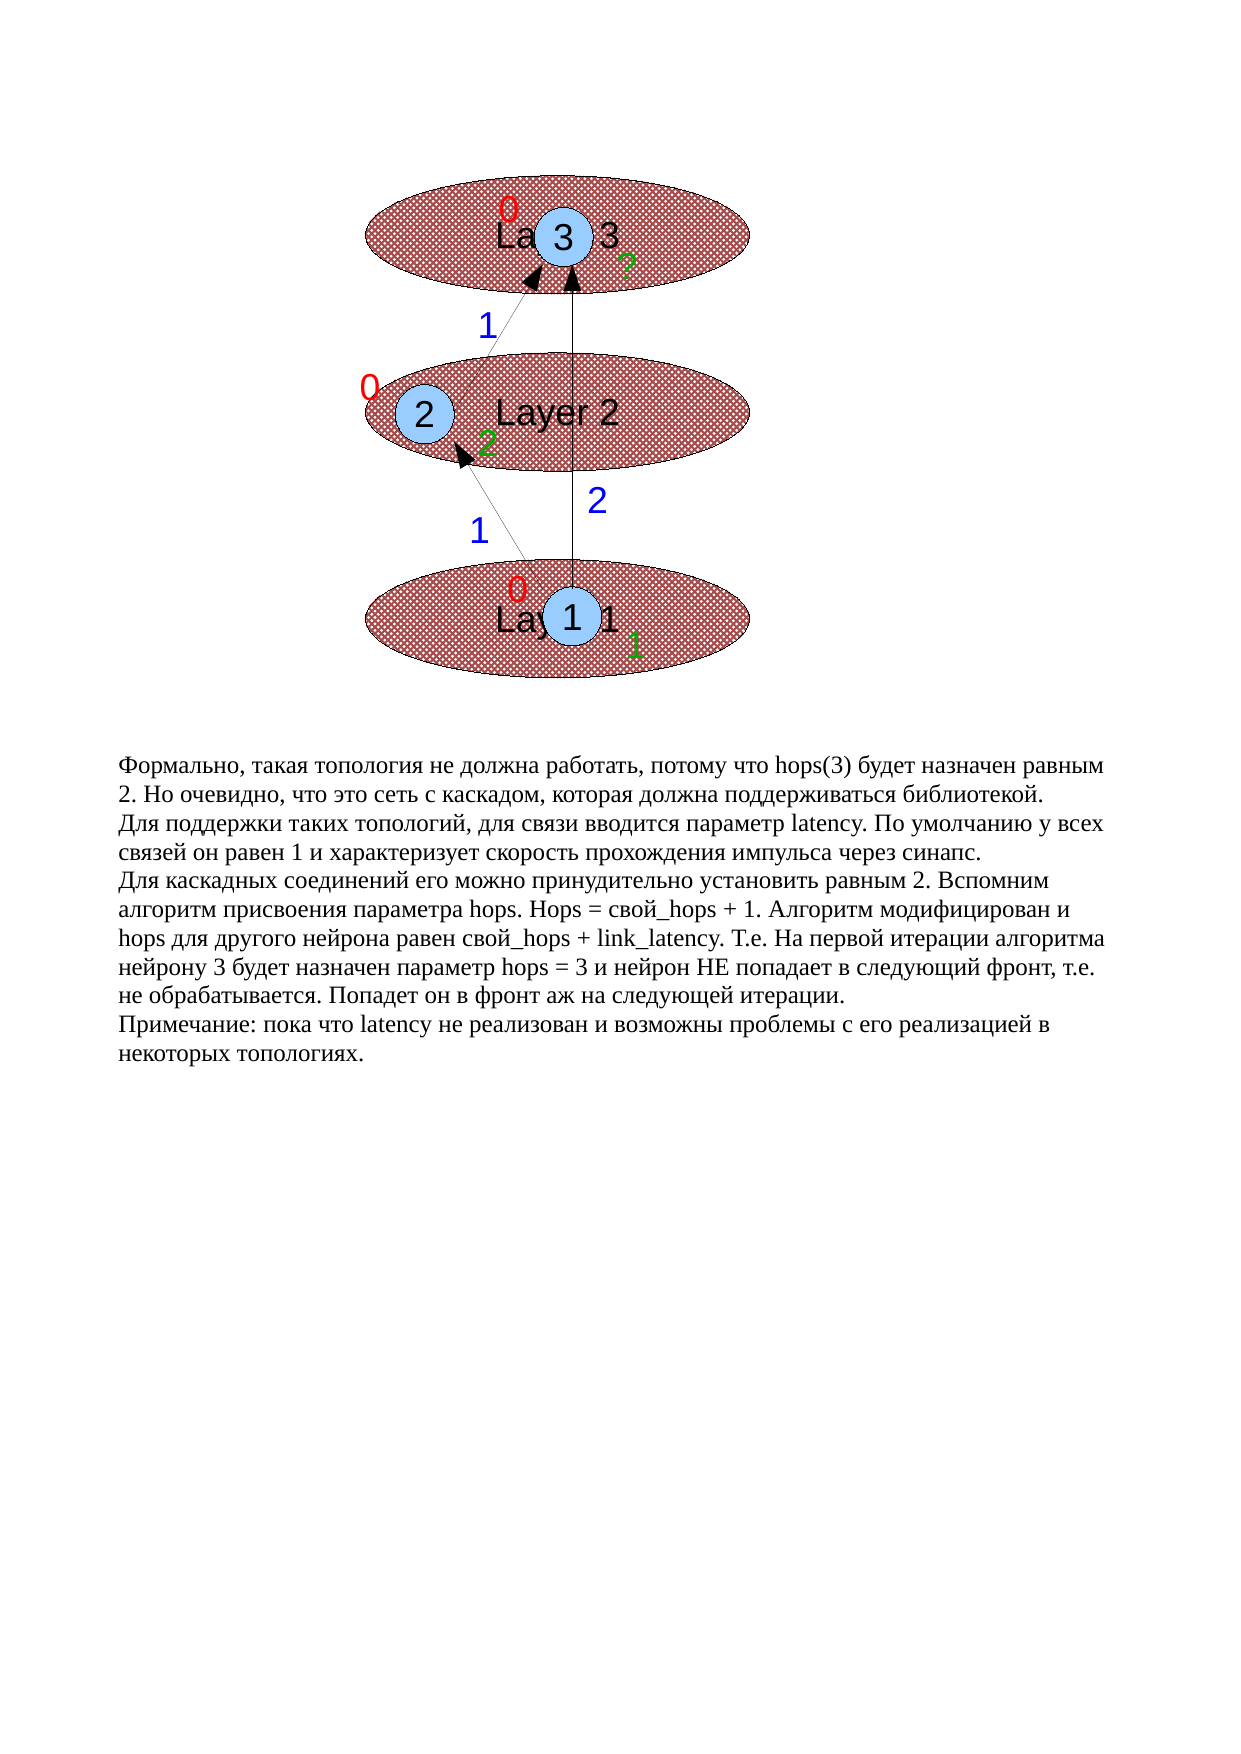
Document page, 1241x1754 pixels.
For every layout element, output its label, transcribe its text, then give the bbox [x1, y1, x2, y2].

text Для поддержки таких топологий, для связи вводится параметр latency. По умолчанию у всех связей он равен 1 и характеризует скорость прохождения импульса через синапс. [118, 808, 1122, 866]
text Для каскадных соединений его можно принудительно установить равным 2. Вспомним алгоритм присвоения параметра hops. Hops = свой_hops + 1. Алгоритм модифицирован и hops для другого нейрона равен свой_hops + link_latency. Т.е. На первой итерации алгоритма нейрону 3 будет назначен параметр hops = 3 и нейрон НЕ попадает в следующий фронт, т.е. не обрабатывается. Попадет он в фронт аж на следующей итерации. [118, 866, 1122, 1009]
text Формально, такая топология не должна работать, потому что hops(3) будет назначен равным 2. Но очевидно, что это сеть с каскадом, которая должна поддерживаться библиотекой. [118, 751, 1122, 808]
text Примечание: пока что latency не реализован и возможны проблемы с его реализацией в некоторых топологиях. [118, 1009, 1122, 1067]
